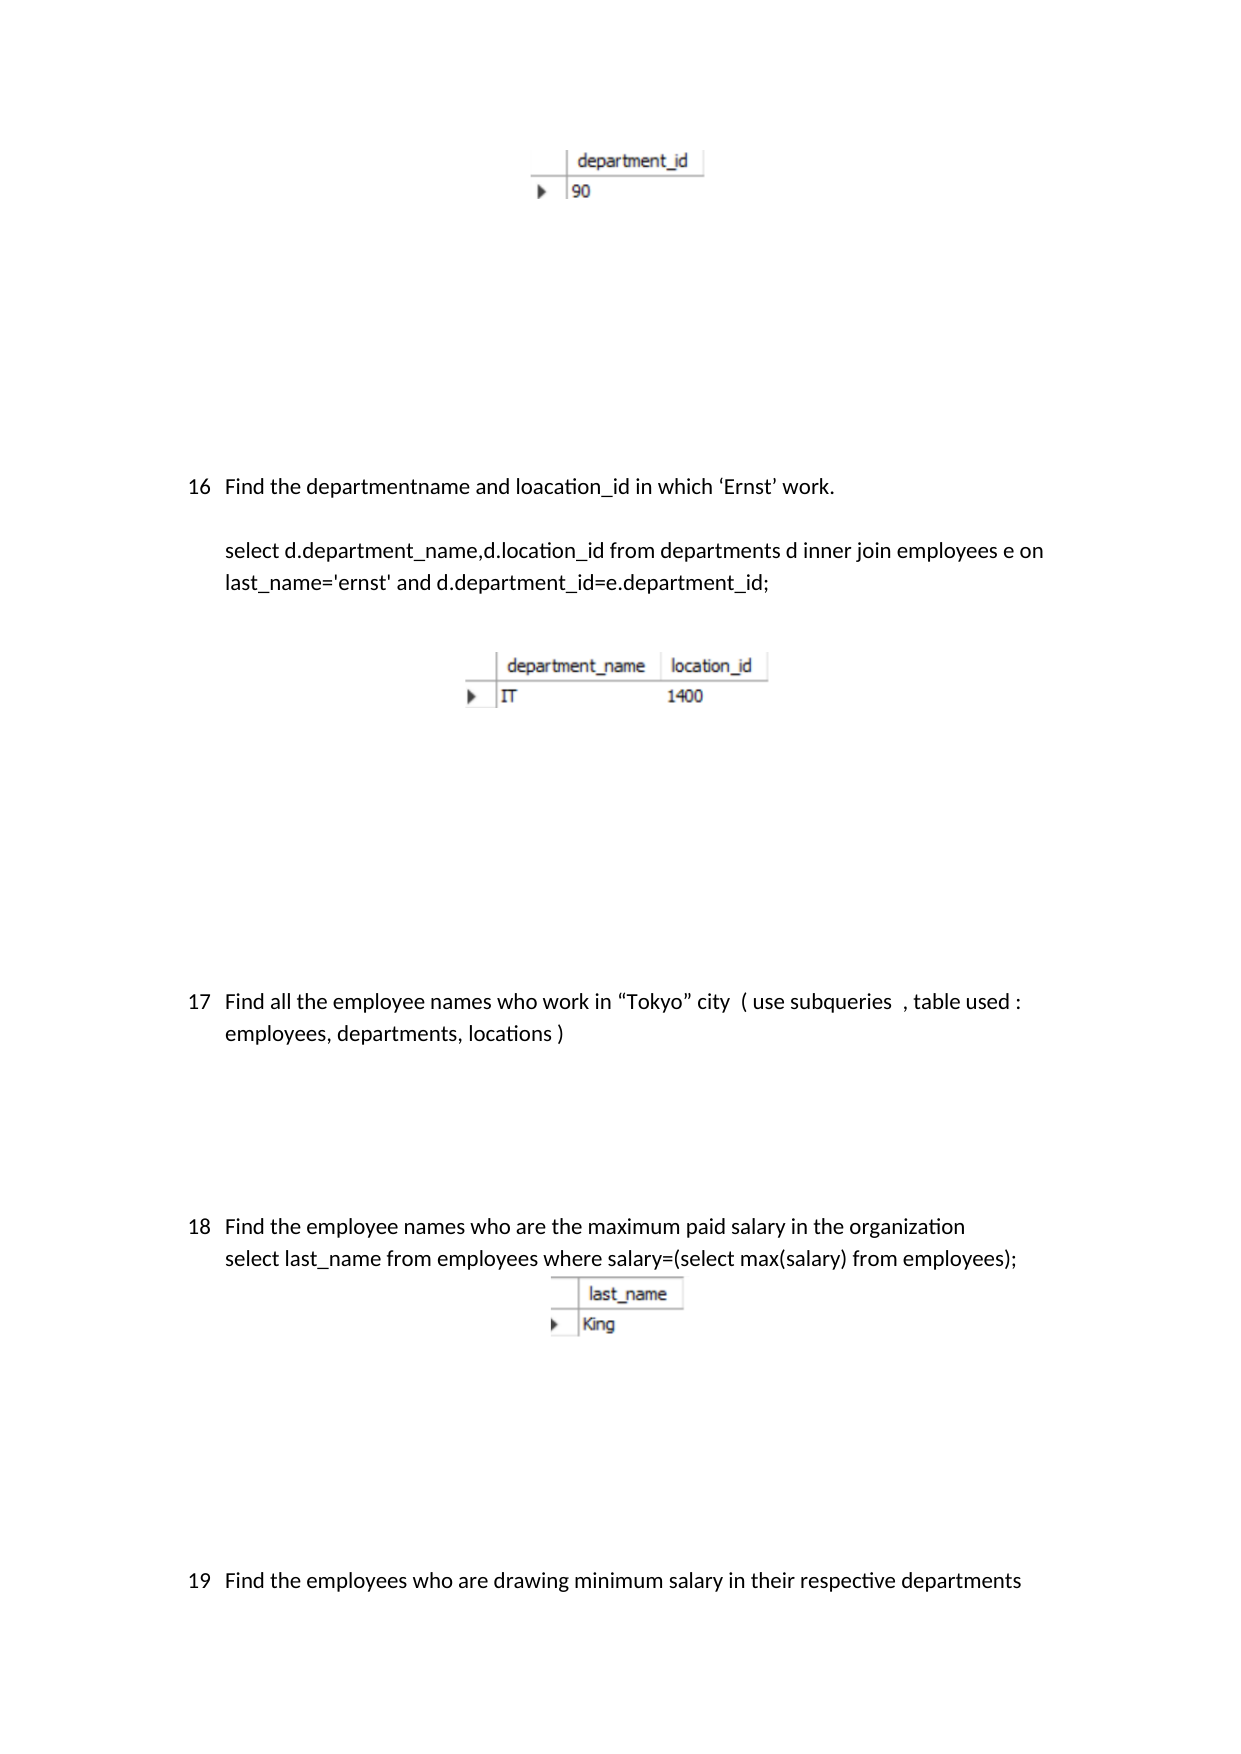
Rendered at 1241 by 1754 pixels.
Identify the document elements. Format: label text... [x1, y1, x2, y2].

list Find the employees who are drawing minimum salary in their respective departments [187, 1566, 1090, 1594]
list select last_name from employees where salary=(select max(salary) from employees); [225, 1244, 1090, 1272]
list Find the departmentname and loacation_id in which ‘Ernst’ work. [187, 472, 1090, 500]
picture [465, 652, 775, 708]
list Find the employee names who are the maximum paid salary in the organization [187, 1212, 1090, 1240]
list Find all the employee names who work in “Tokyo” city ( use subqueries , table used : employees, departments, locations ) [187, 987, 1090, 1047]
list select d.department_name,d.location_id from departments d inner join employees e on last_name='ernst' and d.department_id=e.department_id; [225, 504, 1090, 596]
picture [530, 150, 710, 199]
picture [550, 1276, 690, 1339]
